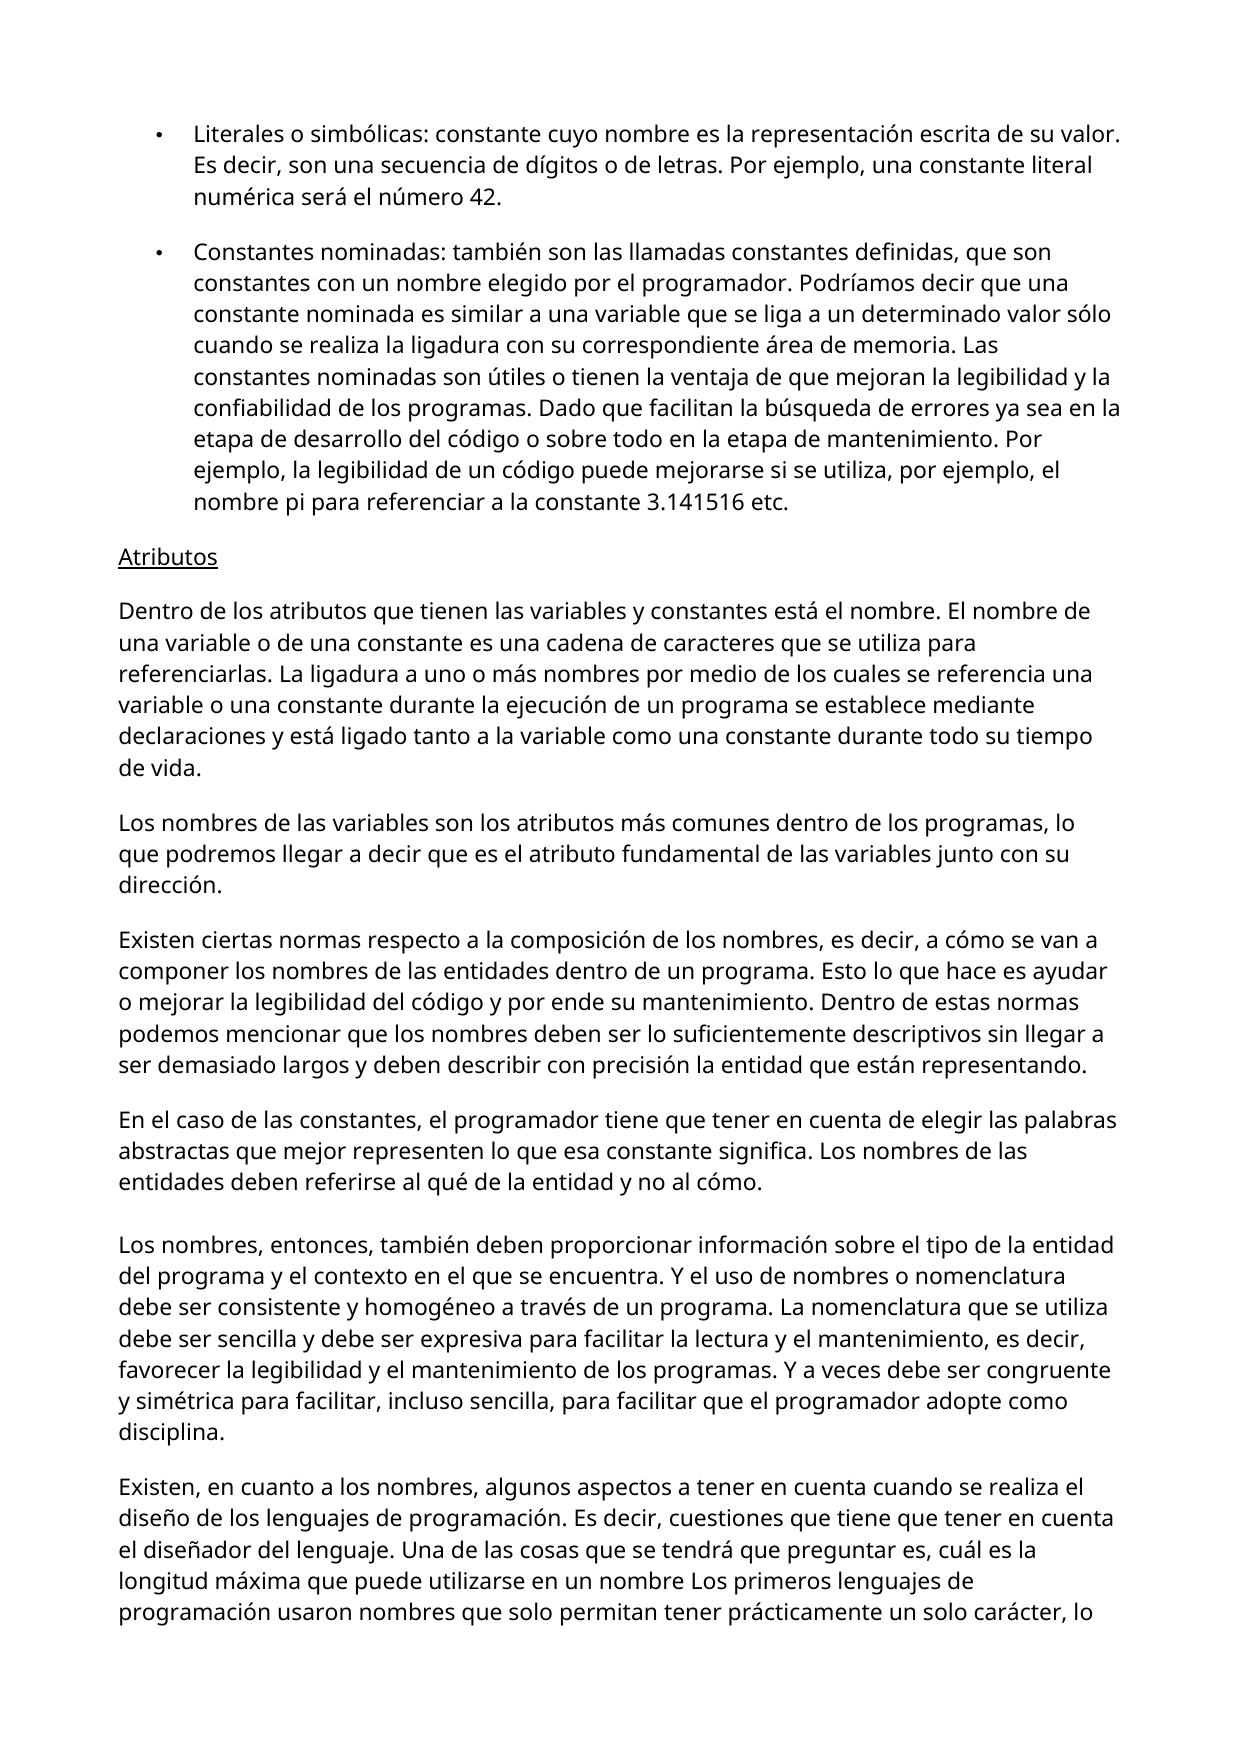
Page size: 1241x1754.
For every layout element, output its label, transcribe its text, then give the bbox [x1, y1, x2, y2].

text Dentro de los atributos que tienen las variables y constantes está el nombre. El nombre de una variable o de una constante es una cadena de caracteres que se utiliza para referenciarlas. La ligadura a uno o más nombres por medio de los cuales se referencia una variable o una constante durante la ejecución de un programa se establece mediante declaraciones y está ligado tanto a la variable como una constante durante todo su tiempo de vida. [118, 595, 1122, 783]
text Existen ciertas normas respecto a la composición de los nombres, es decir, a cómo se van a componer los nombres de las entidades dentro de un programa. Esto lo que hace es ayudar o mejorar la legibilidad del código y por ende su mantenimiento. Dentro de estas normas podemos mencionar que los nombres deben ser lo suficientemente descriptivos sin llegar a ser demasiado largos y deben describir con precisión la entidad que están representando. [118, 924, 1122, 1080]
text Los nombres de las variables son los atributos más comunes dentro de los programas, lo que podremos llegar a decir que es el atributo fundamental de las variables junto con su dirección. [118, 806, 1122, 900]
text En el caso de las constantes, el programador tiene que tener en cuenta de elegir las palabras abstractas que mejor representen lo que esa constante significa. Los nombres de las entidades deben referirse al qué de la entidad y no al cómo. [118, 1104, 1122, 1197]
list Literales o simbólicas: constante cuyo nombre es la representación escrita de su valor. Es decir, son una secuencia de dígitos o de letras. Por ejemplo, una constante literal numérica será el número 42. [156, 118, 1122, 212]
text Existen, en cuanto a los nombres, algunos aspectos a tener en cuenta cuando se realiza el diseño de los lenguajes de programación. Es decir, cuestiones que tiene que tener en cuenta el diseñador del lenguaje. Una de las cosas que se tendrá que preguntar es, cuál es la longitud máxima que puede utilizarse en un nombre Los primeros lenguajes de programación usaron nombres que solo permitan tener prácticamente un solo carácter, lo [118, 1471, 1122, 1627]
text Atributos [118, 540, 1122, 572]
list Constantes nominadas: también son las llamadas constantes definidas, que son constantes con un nombre elegido por el programador. Podríamos decir que una constante nominada es similar a una variable que se liga a un determinado valor sólo cuando se realiza la ligadura con su correspondiente área de memoria. Las constantes nominadas son útiles o tienen la ventaja de que mejoran la legibilidad y la confiabilidad de los programas. Dado que facilitan la búsqueda de errores ya sea en la etapa de desarrollo del código o sobre todo en la etapa de mantenimiento. Por ejemplo, la legibilidad de un código puede mejorarse si se utiliza, por ejemplo, el nombre pi para referenciar a la constante 3.141516 etc. [156, 236, 1122, 517]
text Los nombres, entonces, también deben proporcionar información sobre el tipo de la entidad del programa y el contexto en el que se encuentra. Y el uso de nombres o nomenclatura debe ser consistente y homogéneo a través de un programa. La nomenclatura que se utiliza debe ser sencilla y debe ser expresiva para facilitar la lectura y el mantenimiento, es decir, favorecer la legibilidad y el mantenimiento de los programas. Y a veces debe ser congruente y simétrica para facilitar, incluso sencilla, para facilitar que el programador adopte como disciplina. [118, 1229, 1122, 1447]
